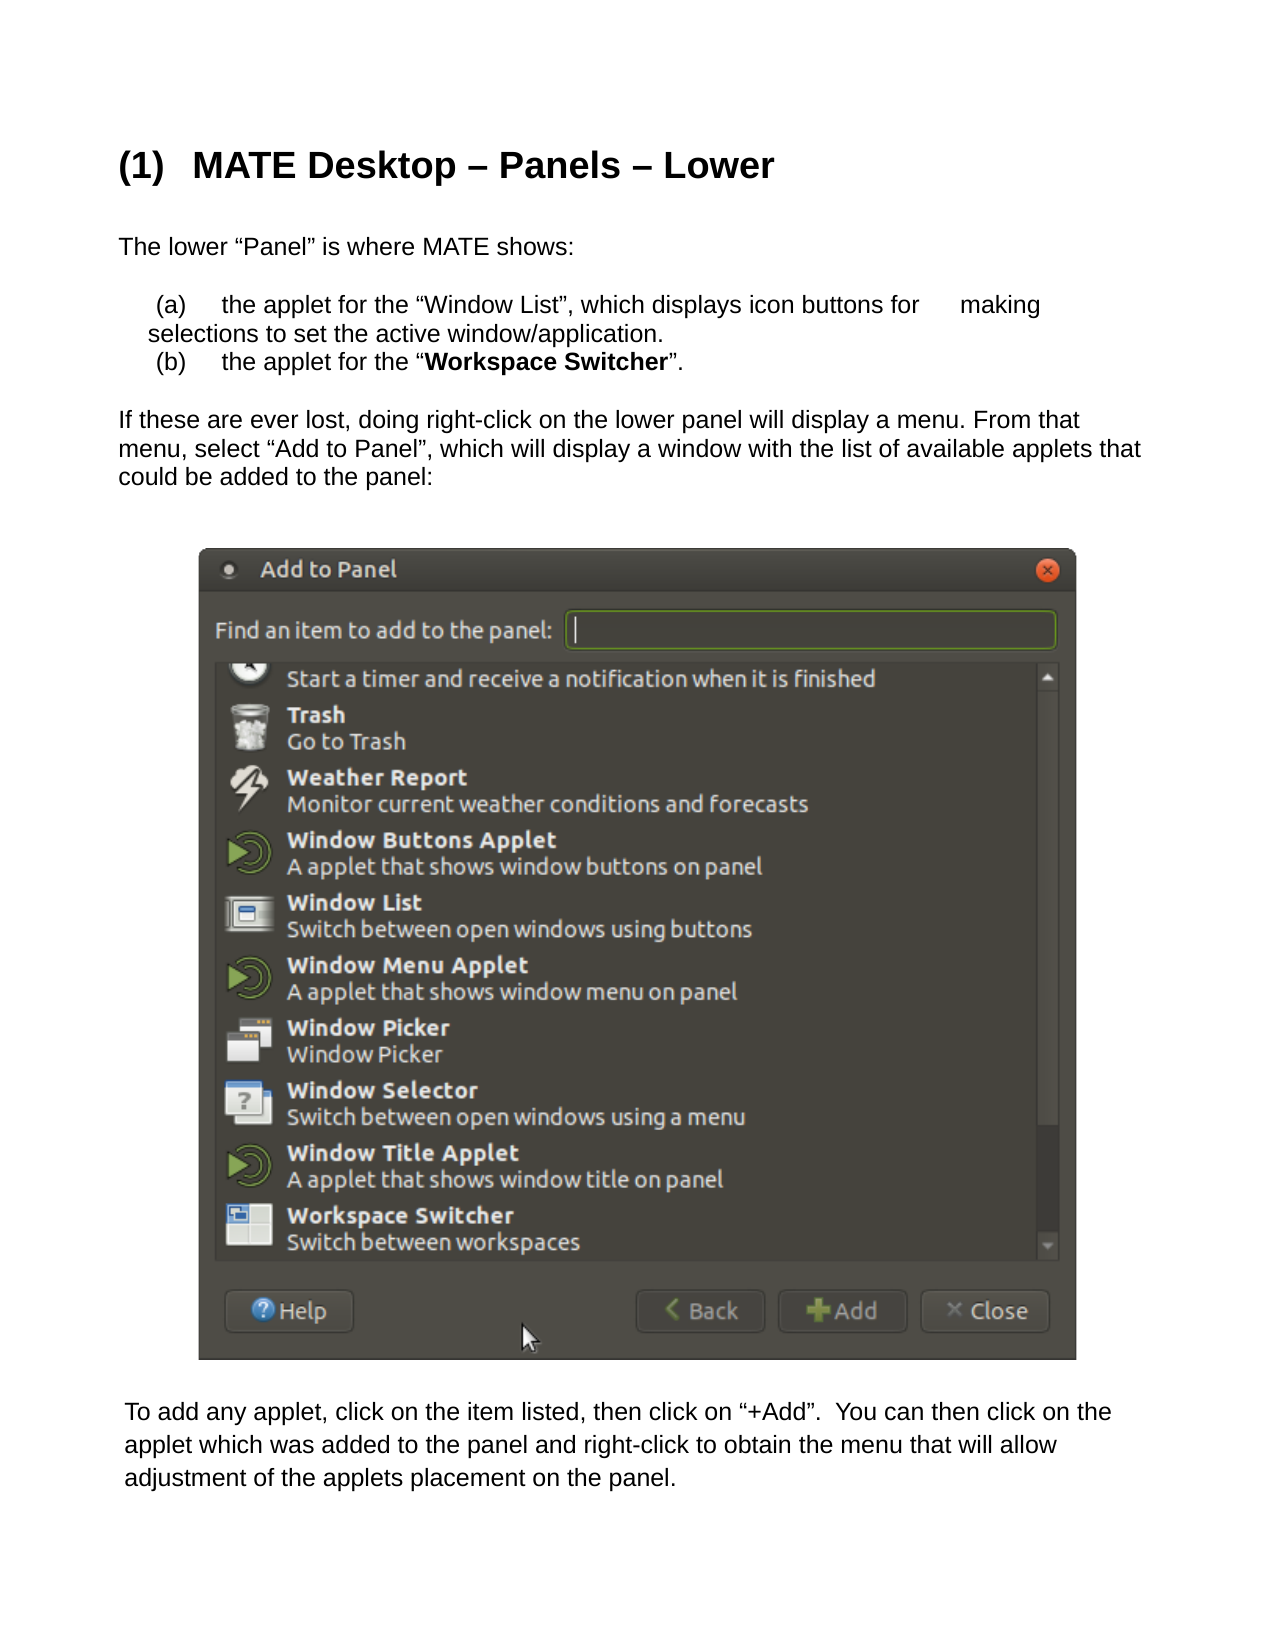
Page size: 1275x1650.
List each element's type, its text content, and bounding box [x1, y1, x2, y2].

list the applet for the “Window List”, which displays icon buttons for making selections to set the active window/application. [148, 290, 1157, 347]
list the applet for the “Workspace Switcher”. [148, 347, 1157, 376]
text If these are ever lost, doing right-click on the lower panel will display a menu. From that menu, select “Add to Panel”, which will display a window with the list of available applets that could be added to the panel: [118, 405, 1157, 491]
text To add any applet, click on the item listed, then click on “+Add”. You can then click on the applet which was added to the panel and right-click to obtain the menu that will allow adjustment of the applets placement on the panel. [124, 1397, 1157, 1492]
subtitle MATE Desktop – Panels – Lower [118, 143, 1157, 187]
picture [198, 548, 1077, 1360]
text The lower “Panel” is where MATE shows: [118, 232, 1157, 261]
